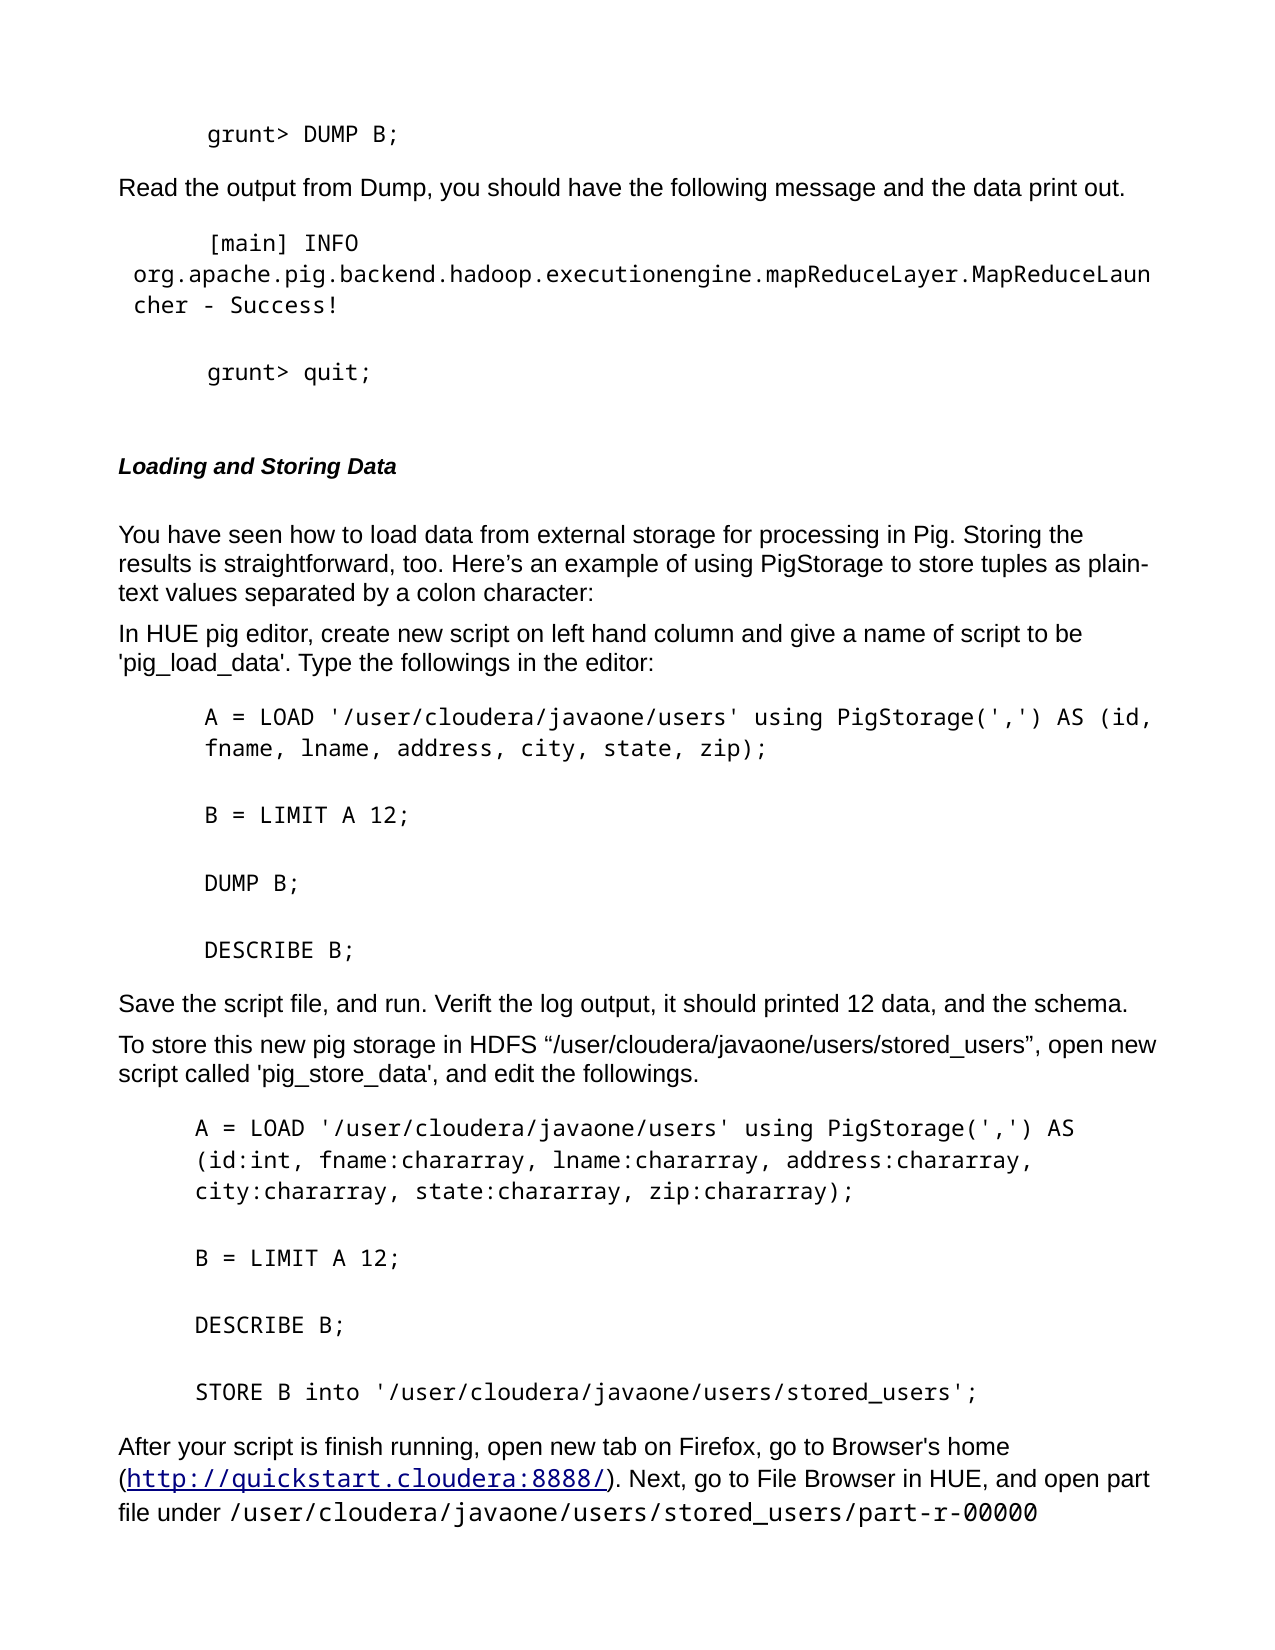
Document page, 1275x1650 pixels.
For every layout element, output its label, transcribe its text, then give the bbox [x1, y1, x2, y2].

text To store this new pig storage in HDFS “/user/cloudera/javaone/users/stored_users”, open new script called 'pig_store_data', and edit the followings. [118, 1030, 1157, 1088]
text Save the script file, and run. Verift the log output, it should printed 12 data, and the schema. [118, 989, 1157, 1018]
text grunt> quit; [133, 356, 1157, 387]
text You have seen how to load data from external storage for processing in Pig. Storing the results is straightforward, too. Here’s an example of using PigStorage to store tuples as plain-text values separated by a colon character: [118, 492, 1157, 607]
text grunt> DUMP B; [133, 118, 1157, 149]
text Read the output from Dump, you should have the following message and the data print out. [118, 173, 1157, 202]
text STORE B into '/user/cloudera/javaone/users/stored_users'; [194, 1376, 1157, 1408]
text A = LOAD '/user/cloudera/javaone/users' using PigStorage(',') AS (id:int, fname:chararray, lname:chararray, address:chararray, city:chararray, state:chararray, zip:chararray); [194, 1112, 1157, 1206]
text DUMP B; [204, 867, 1157, 898]
text A = LOAD '/user/cloudera/javaone/users' using PigStorage(',') AS (id, fname, lname, address, city, state, zip); [204, 701, 1157, 763]
text Loading and Storing Data [118, 453, 1157, 479]
text In HUE pig editor, create new script on left hand column and give a name of script to be 'pig_load_data'. Type the followings in the editor: [118, 619, 1157, 677]
text DESCRIBE B; [194, 1309, 1157, 1340]
text After your script is finish running, open new tab on Firefox, go to Browser's home (http://quickstart.cloudera:8888/). Next, go to File Browser in HUE, and open part file under /user/cloudera/javaone/users/stored_users/part-r-00000 [118, 1432, 1157, 1528]
text DESCRIBE B; [204, 934, 1157, 965]
text B = LIMIT A 12; [204, 799, 1157, 831]
text [main] INFO org.apache.pig.backend.hadoop.executionengine.mapReduceLayer.MapReduceLauncher - Success! [133, 227, 1157, 320]
text B = LIMIT A 12; [194, 1242, 1157, 1273]
